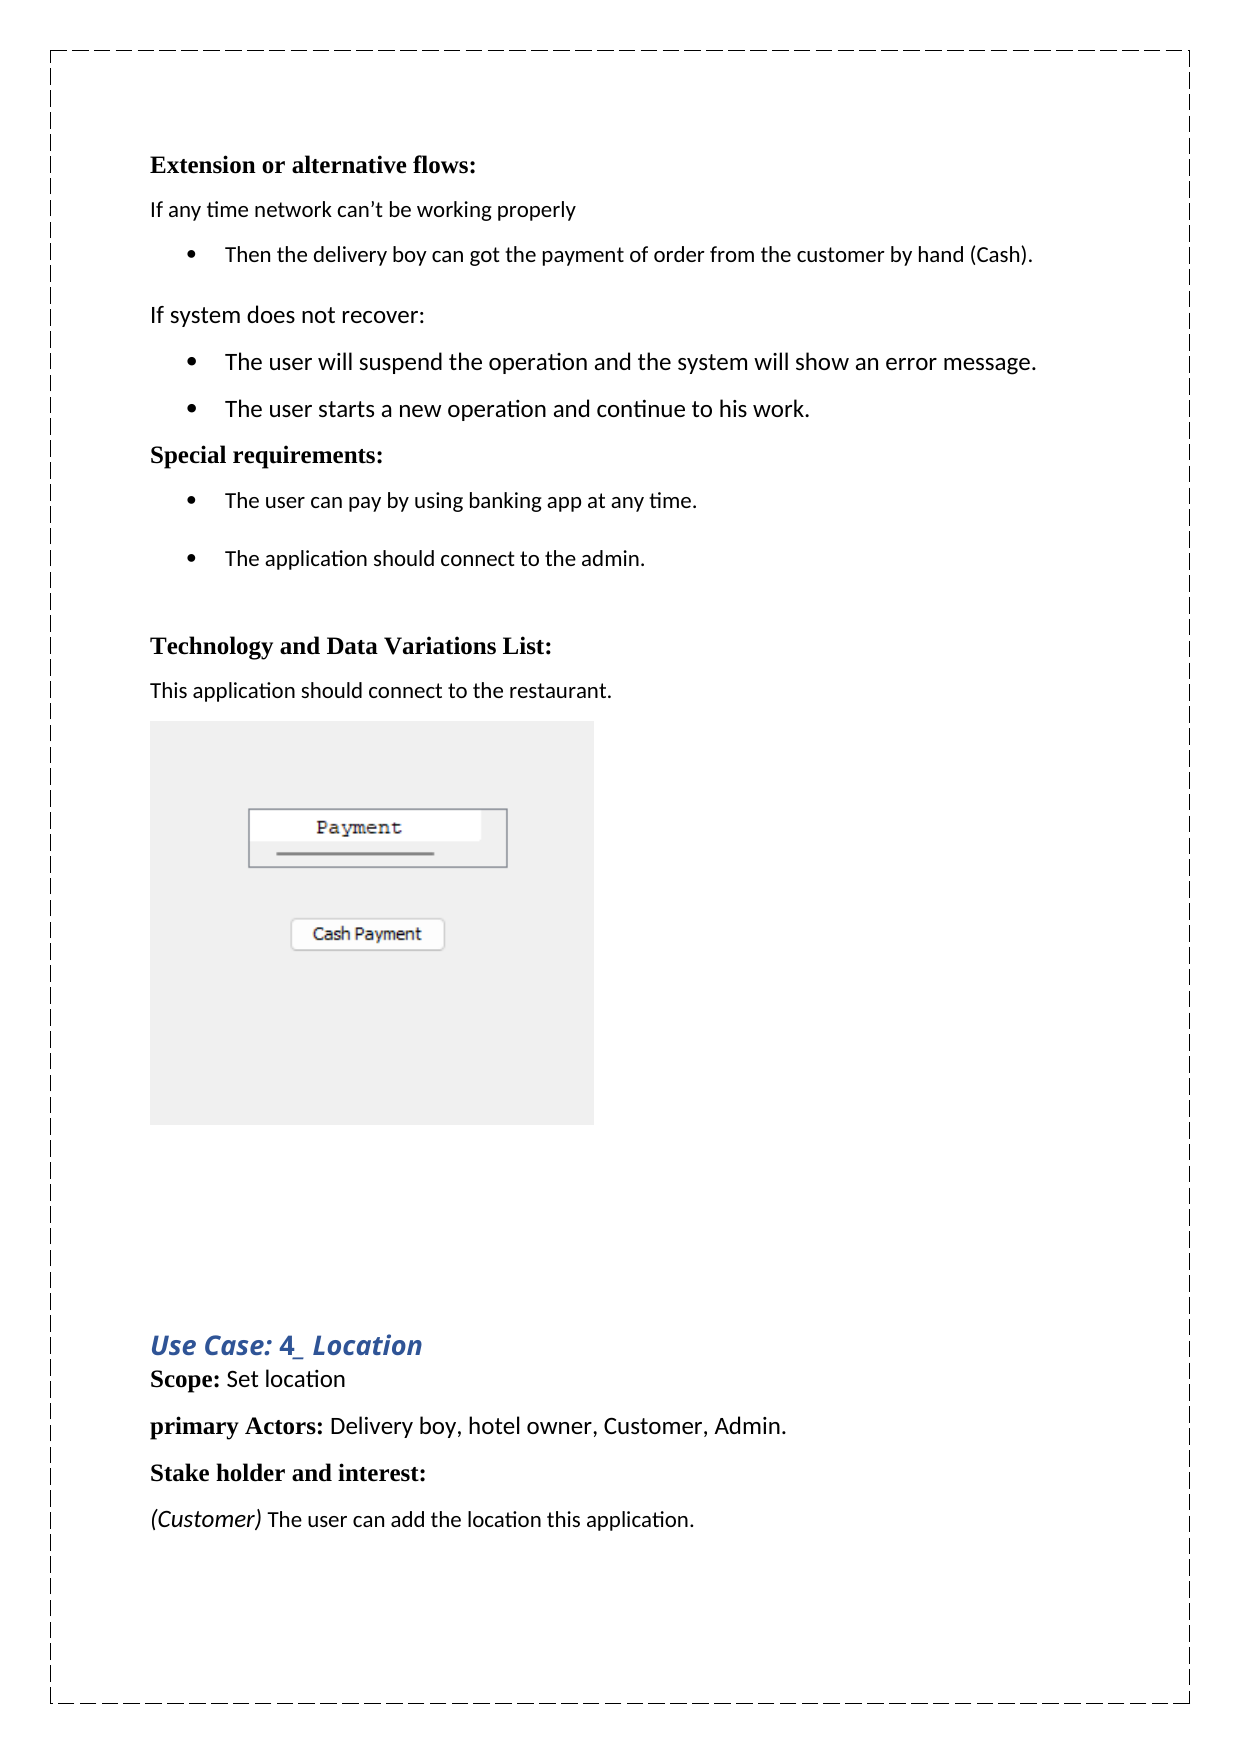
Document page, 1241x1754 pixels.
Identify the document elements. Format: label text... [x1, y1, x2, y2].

list The user will suspend the operation and the system will show an error message. [187, 346, 1090, 376]
text Special requirements: [150, 440, 1090, 469]
text Technology and Data Variations List: [150, 631, 1090, 660]
list Then the delivery boy can got the payment of order from the customer by hand (Cash). [187, 240, 1090, 268]
text This application should connect to the restaurant. [150, 676, 1090, 704]
subtitle Use Case: 4_ Location [150, 1326, 1090, 1363]
text If any time network can’t be working properly [150, 195, 1090, 223]
list The user starts a new operation and continue to his work. [187, 393, 1090, 424]
text Scope: Set location [150, 1363, 1090, 1394]
text Stake holder and interest: [150, 1458, 1090, 1486]
text primary Actors: Delivery boy, hotel owner, Customer, Admin. [150, 1410, 1090, 1441]
list The application should connect to the admin. [187, 544, 1090, 572]
text If system does not recover: [150, 299, 1090, 329]
list The user can pay by using banking app at any time. [187, 486, 1090, 514]
text (Customer) The user can add the location this application. [150, 1503, 1090, 1533]
text Extension or alternative flows: [150, 150, 1090, 179]
